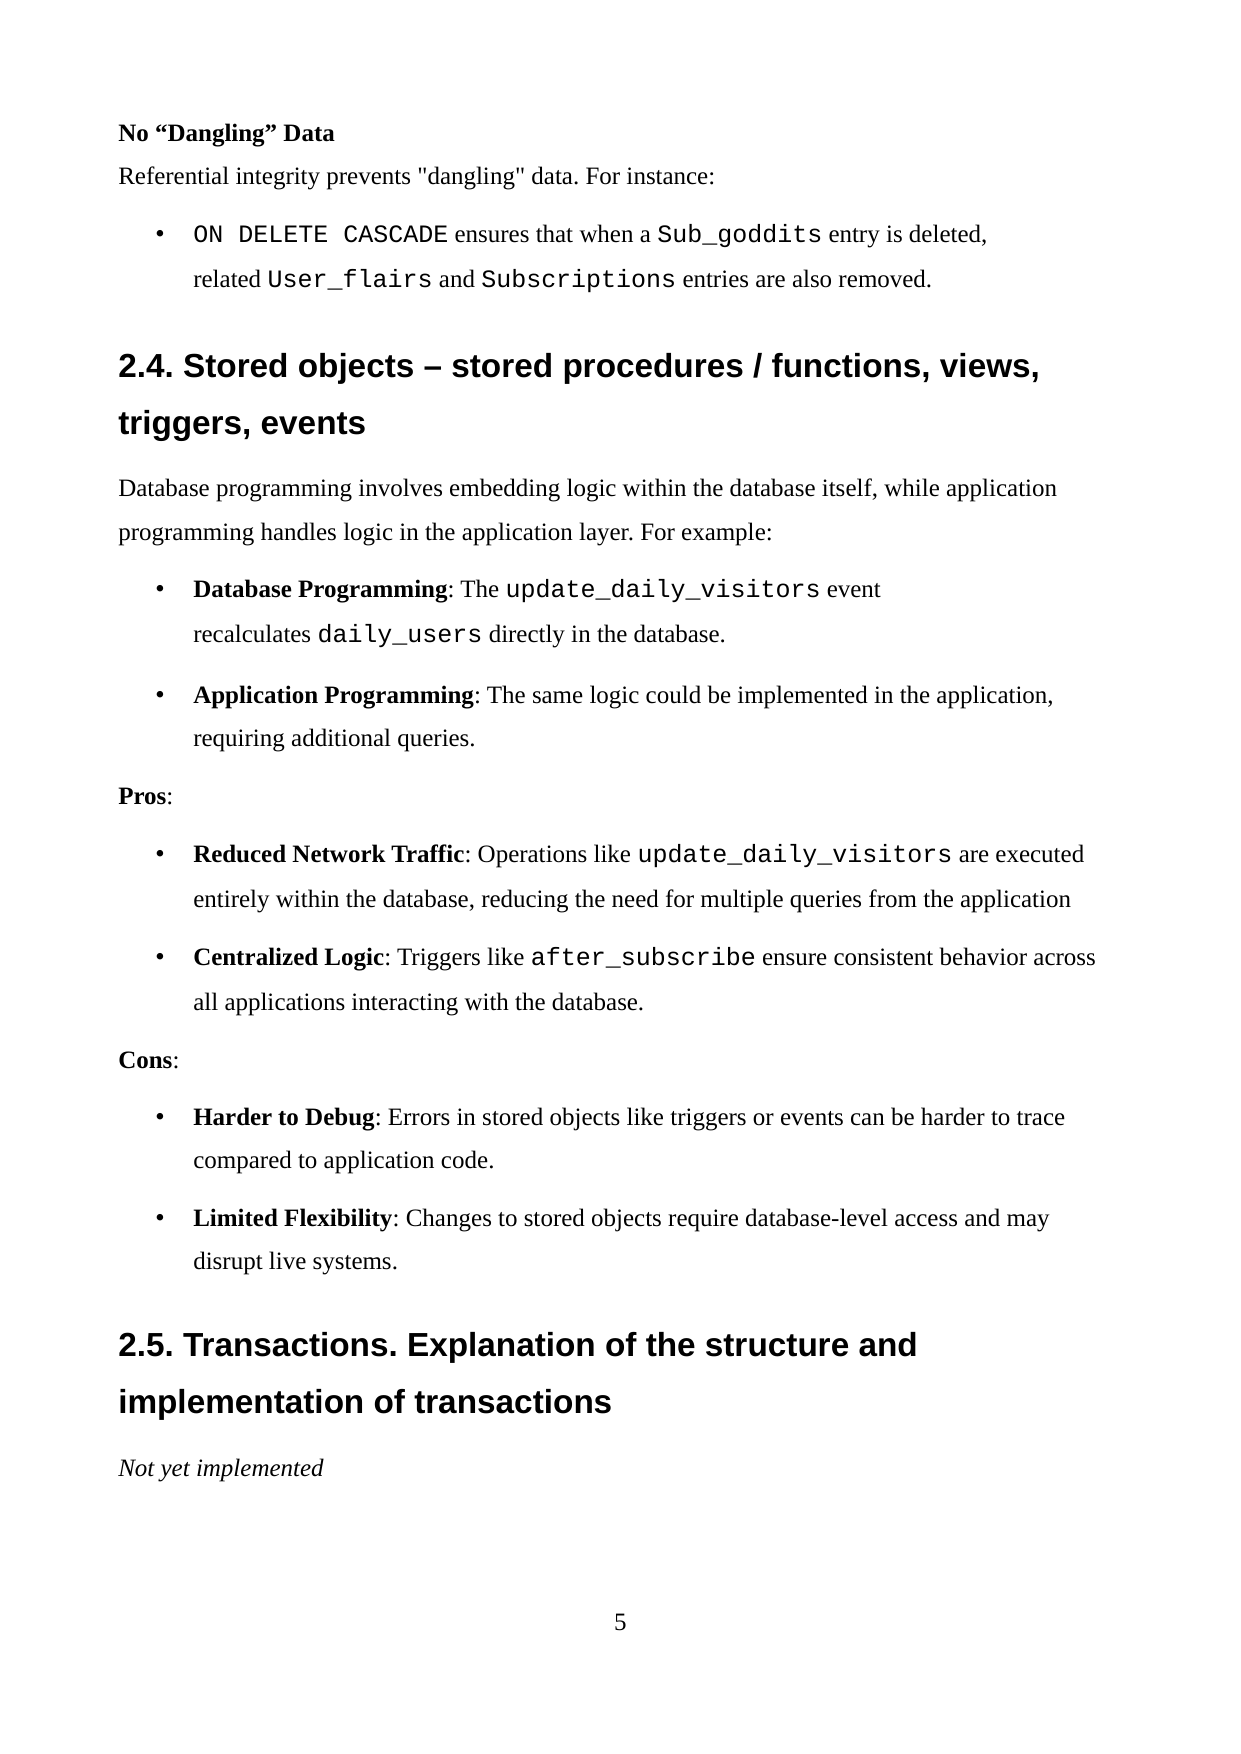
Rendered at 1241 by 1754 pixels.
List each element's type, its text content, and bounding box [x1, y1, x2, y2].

list Harder to Debug: Errors in stored objects like triggers or events can be harder to trace compared to application code. [156, 1102, 1122, 1174]
list Reduced Network Traffic: Operations like update_daily_visitors are executed entirely within the database, reducing the need for multiple queries from the application [156, 839, 1122, 913]
list Database Programming: The update_daily_visitors event recalculates daily_users directly in the database. [156, 574, 1122, 650]
text Pros: [118, 781, 1122, 810]
text Cons: [118, 1045, 1122, 1073]
list ON DELETE CASCADE ensures that when a Sub_goddits entry is deleted, related User_flairs and Subscriptions entries are also removed. [156, 219, 1122, 295]
list Limited Flexibility: Changes to stored objects require database-level access and may disrupt live systems. [156, 1203, 1122, 1275]
text Not yet implemented [118, 1453, 1122, 1481]
list Centralized Logic: Triggers like after_subscribe ensure consistent behavior across all applications interacting with the database. [156, 942, 1122, 1016]
text Database programming involves embedding logic within the database itself, while application programming handles logic in the application layer. For example: [118, 473, 1122, 545]
list Application Programming: The same logic could be implemented in the application, requiring additional queries. [156, 680, 1122, 752]
subtitle 2.5. Transactions. Explanation of the structure and implementation of transactions [118, 1325, 1122, 1421]
text No “Dangling” Data Referential integrity prevents "dangling" data. For instance: [118, 118, 1122, 190]
subtitle 2.4. Stored objects – stored procedures / functions, views, triggers, events [118, 346, 1122, 442]
